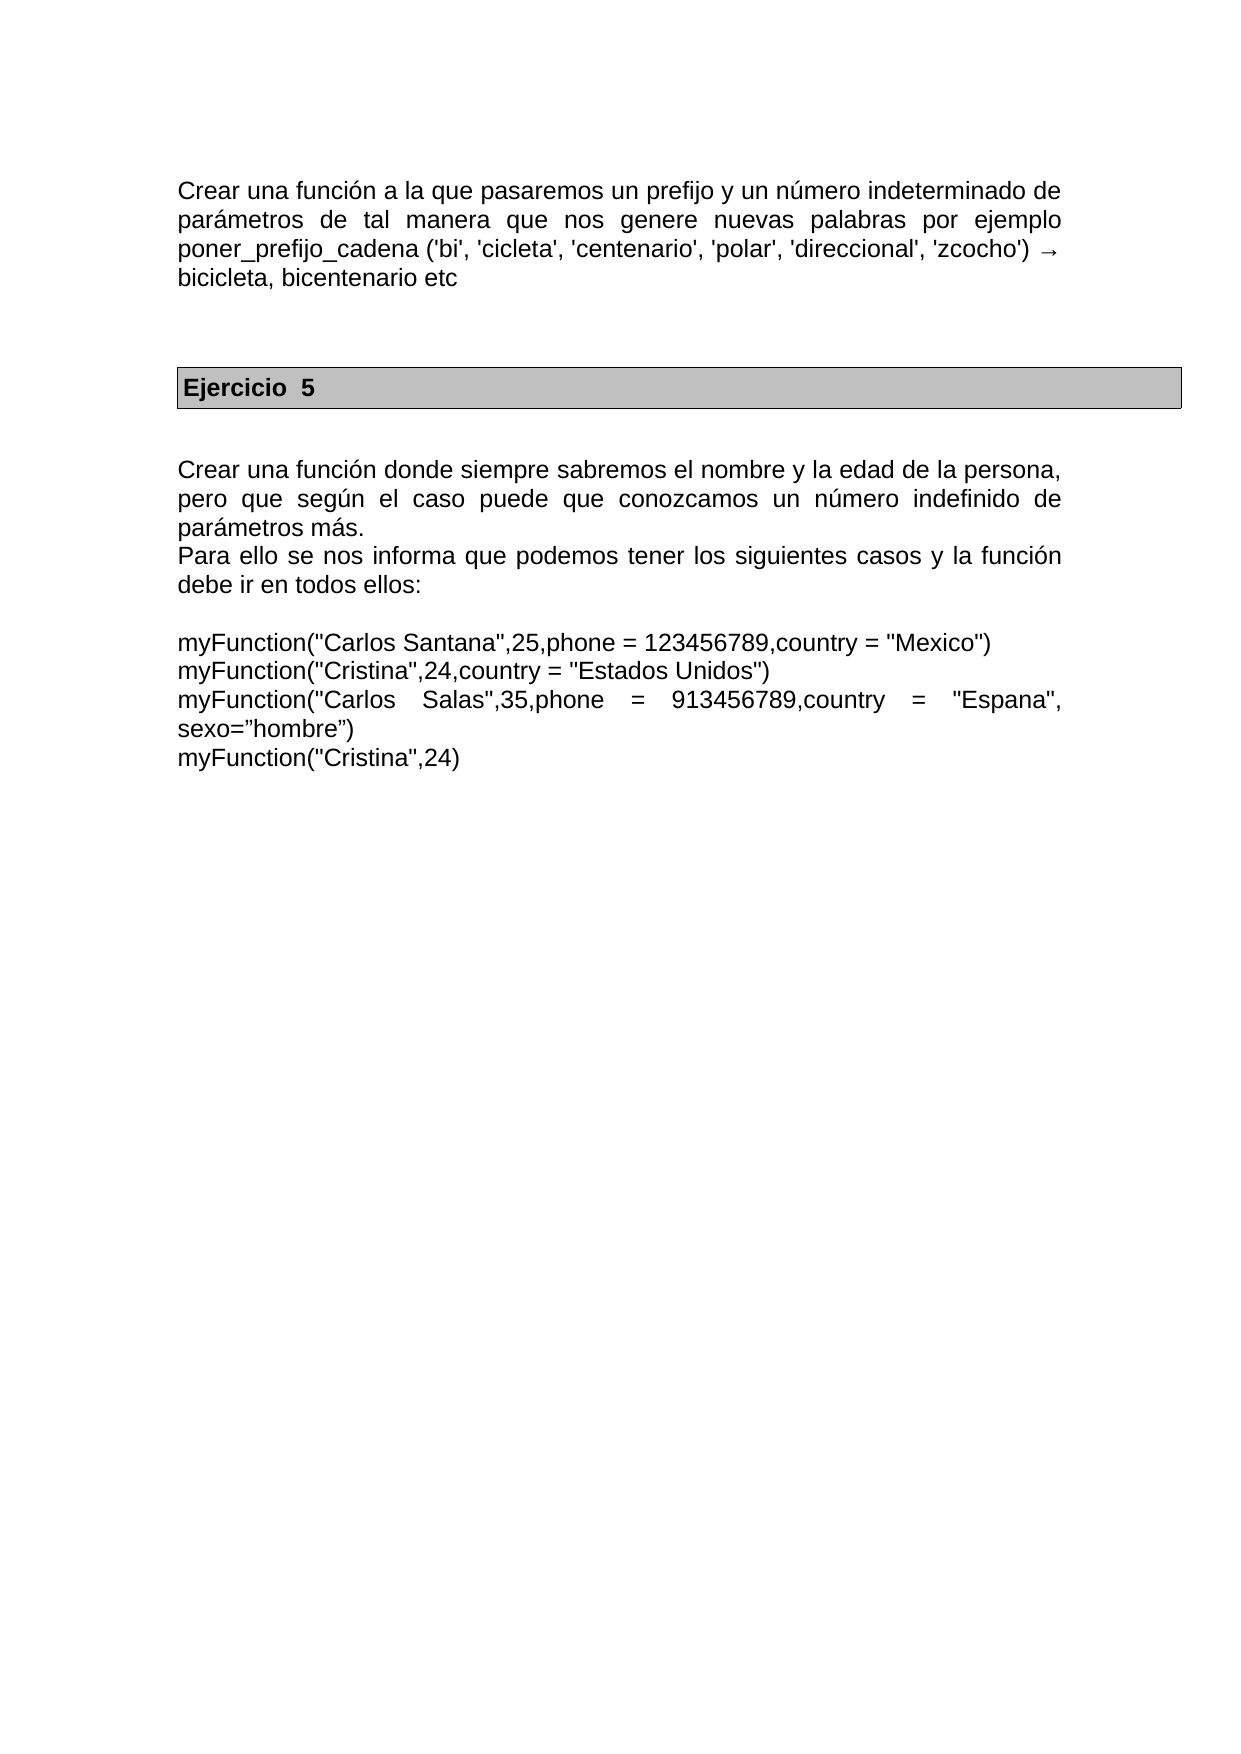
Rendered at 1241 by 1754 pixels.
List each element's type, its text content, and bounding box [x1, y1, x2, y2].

table_header Ejercicio 5 [178, 368, 1181, 408]
text myFunction("Cristina",24,country = "Estados Unidos") [177, 656, 1063, 685]
text myFunction("Carlos Salas",35,phone = 913456789,country = "Espana", sexo=”hombre”) [177, 685, 1063, 743]
text myFunction("Carlos Santana",25,phone = 123456789,country = "Mexico") [177, 628, 1063, 656]
text myFunction("Cristina",24) [177, 743, 1063, 771]
text Crear una función a la que pasaremos un prefijo y un número indeterminado de parámetros de tal manera que nos genere nuevas palabras por ejemplo poner_prefijo_cadena ('bi', 'cicleta', 'centenario', 'polar', 'direccional', 'zcocho') → bicicleta, bicentenario etc [177, 176, 1063, 291]
text Para ello se nos informa que podemos tener los siguientes casos y la función debe ir en todos ellos: [177, 541, 1063, 599]
text Crear una función donde siempre sabremos el nombre y la edad de la persona, pero que según el caso puede que conozcamos un número indefinido de parámetros más. [177, 455, 1063, 541]
